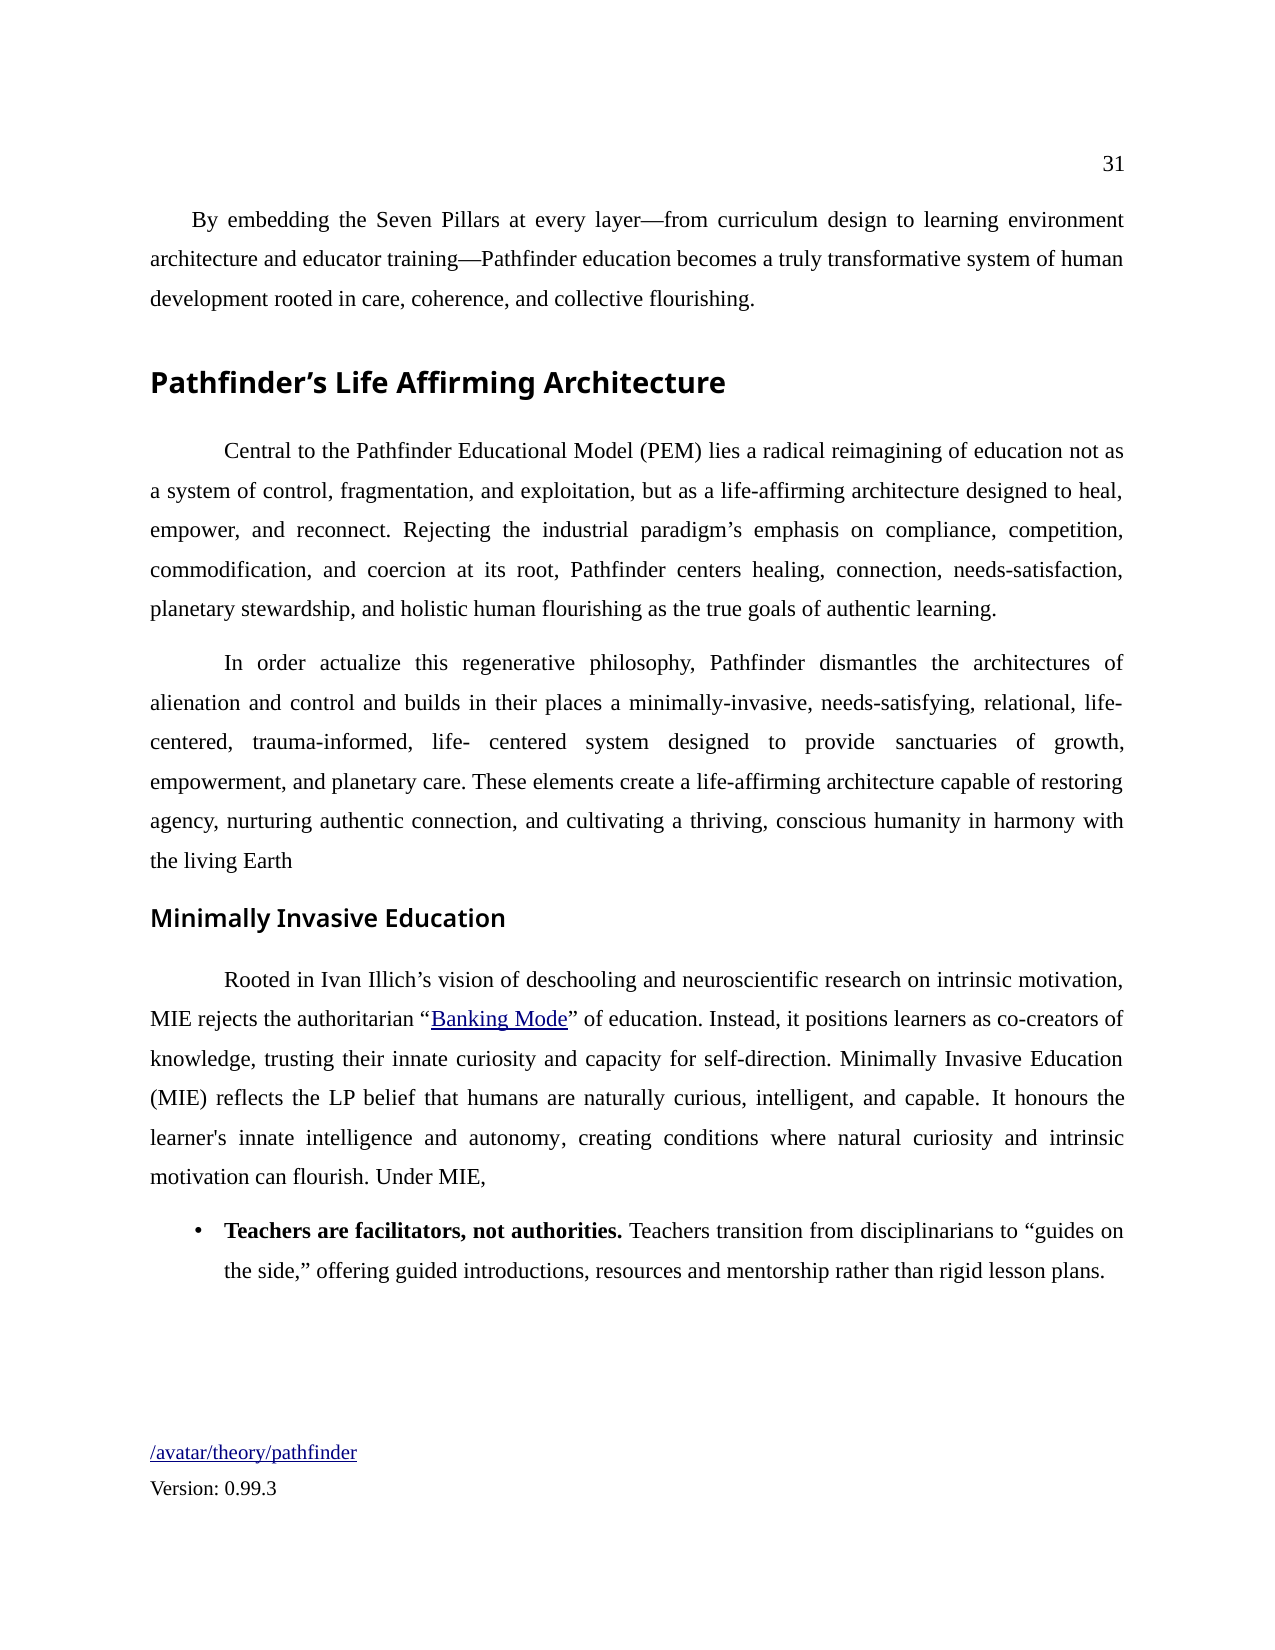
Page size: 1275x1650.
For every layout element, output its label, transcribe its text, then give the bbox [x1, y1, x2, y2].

text By embedding the Seven Pillars at every layer—from curriculum design to learning environment architecture and educator training—Pathfinder education becomes a truly transformative system of human development rooted in care, coherence, and collective flourishing. [150, 206, 1125, 311]
text Central to the Pathfinder Educational Model (PEM) lies a radical reimagining of education not as a system of control, fragmentation, and exploitation, but as a life-affirming architecture designed to heal, empower, and reconnect. Rejecting the industrial paradigm’s emphasis on compliance, competition, commodification, and coercion at its root, Pathfinder centers healing, connection, needs-satisfaction, planetary stewardship, and holistic human flourishing as the true goals of authentic learning. [150, 437, 1125, 622]
text In order actualize this regenerative philosophy, Pathfinder dismantles the architectures of alienation and control and builds in their places a minimally-invasive, needs-satisfying, relational, life-centered, trauma-informed, life- centered system designed to provide sanctuaries of growth, empowerment, and planetary care. These elements create a life-affirming architecture capable of restoring agency, nurturing authentic connection, and cultivating a thriving, conscious humanity in harmony with the living Earth [150, 649, 1125, 873]
list Teachers are facilitators, not authorities. Teachers transition from disciplinarians to “guides on the side,” offering guided introductions, resources and mentorship rather than rigid lesson plans. [194, 1217, 1125, 1283]
text Rooted in Ivan Illich’s vision of deschooling and neuroscientific research on intrinsic motivation, MIE rejects the authoritarian “Banking Mode” of education. Instead, it positions learners as co-creators of knowledge, trusting their innate curiosity and capacity for self-direction. Minimally Invasive Education (MIE) reflects the LP belief that humans are naturally curious, intelligent, and capable. It honours the learner's innate intelligence and autonomy, creating conditions where natural curiosity and intrinsic motivation can flourish. Under MIE, [150, 966, 1125, 1190]
subtitle Pathfinder’s Life Affirming Architecture [150, 362, 1125, 402]
subtitle Minimally Invasive Education [150, 901, 1125, 935]
